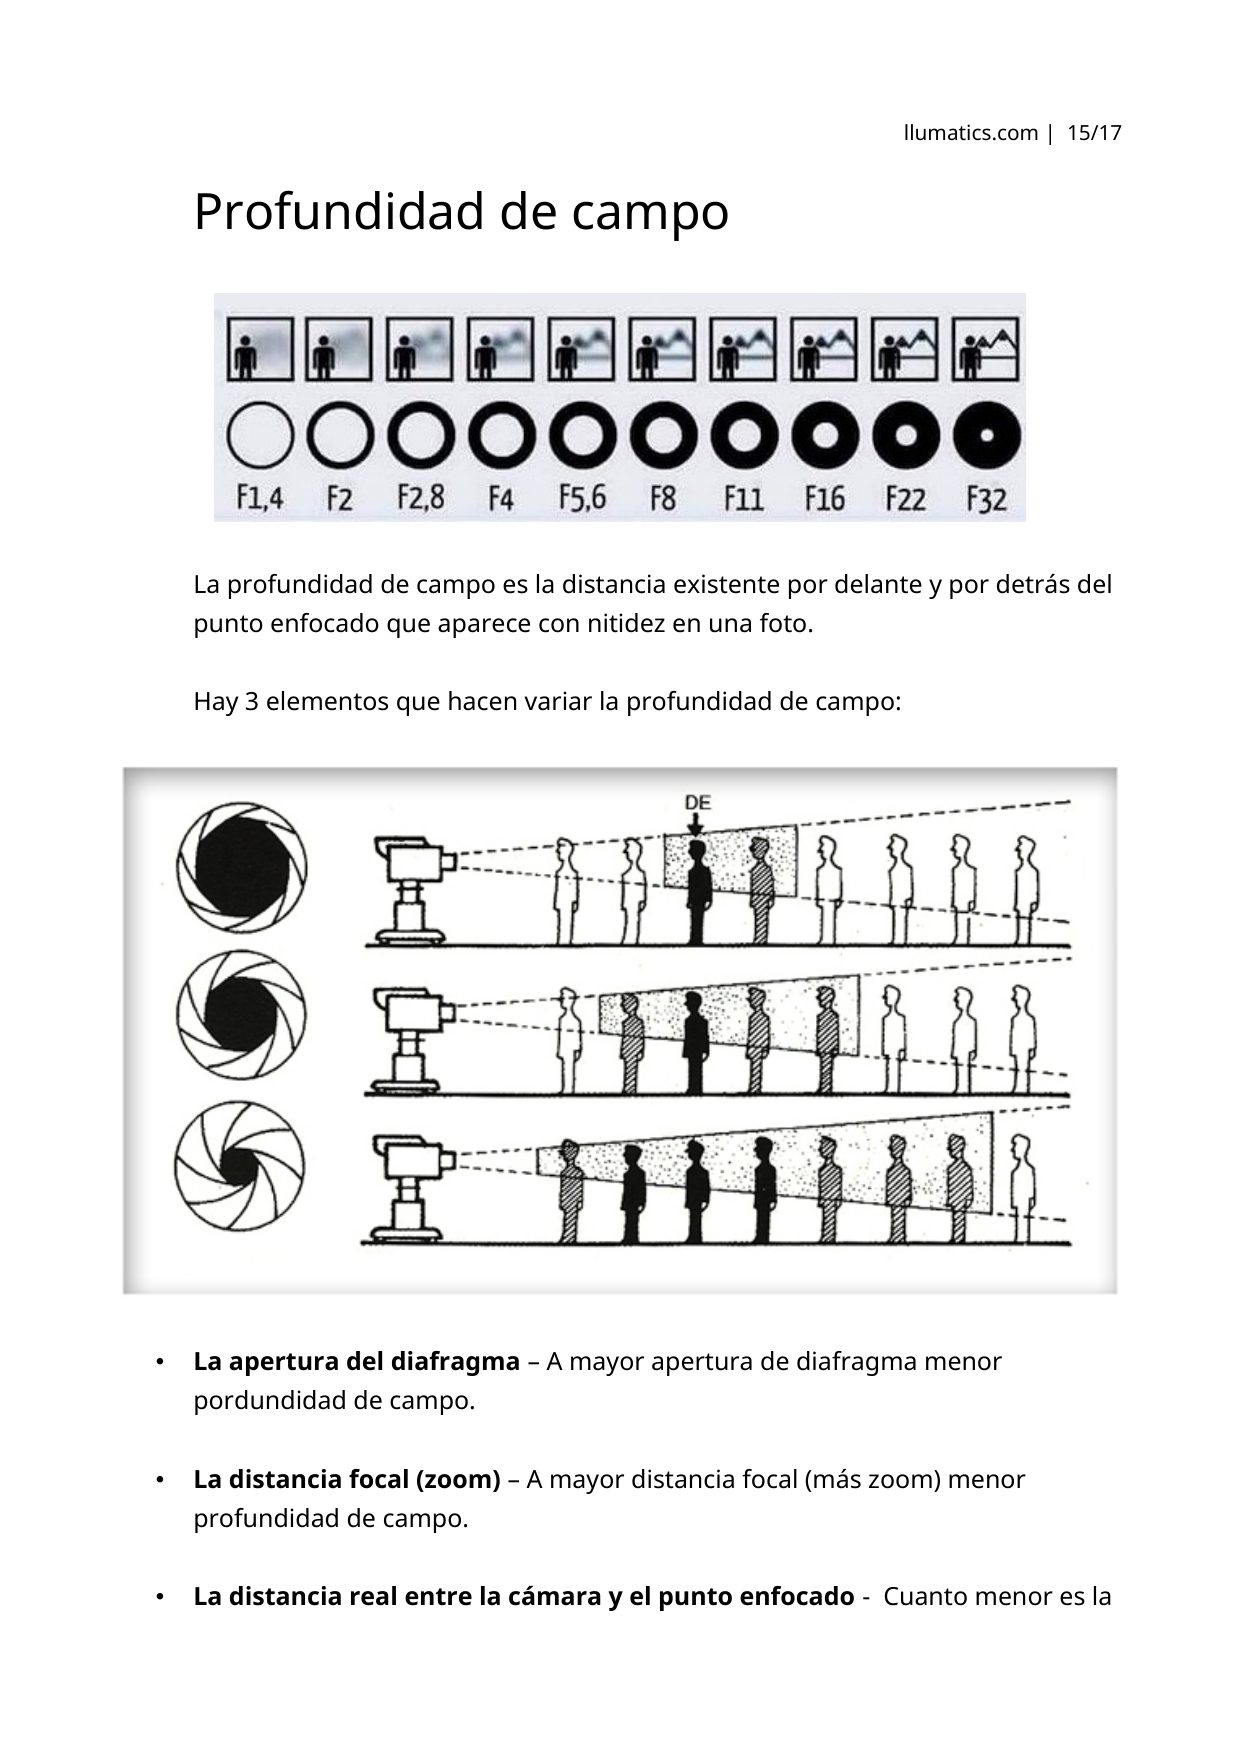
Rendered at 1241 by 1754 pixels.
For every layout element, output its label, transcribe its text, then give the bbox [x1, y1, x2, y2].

list La apertura del diafragma – A mayor apertura de diafragma menor pordundidad de campo. [156, 1344, 1122, 1417]
list La distancia real entre la cámara y el punto enfocado - Cuanto menor es la [156, 1579, 1122, 1613]
picture [214, 293, 1027, 522]
picture [118, 762, 1123, 1300]
list Hay 3 elementos que hacen variar la profundidad de campo: [156, 684, 1122, 718]
list Profundidad de campo [156, 176, 1122, 244]
list La distancia focal (zoom) – A mayor distancia focal (más zoom) menor profundidad de campo. [156, 1461, 1122, 1534]
list La profundidad de campo es la distancia existente por delante y por detrás del punto enfocado que aparece con nitidez en una foto. [156, 566, 1122, 639]
